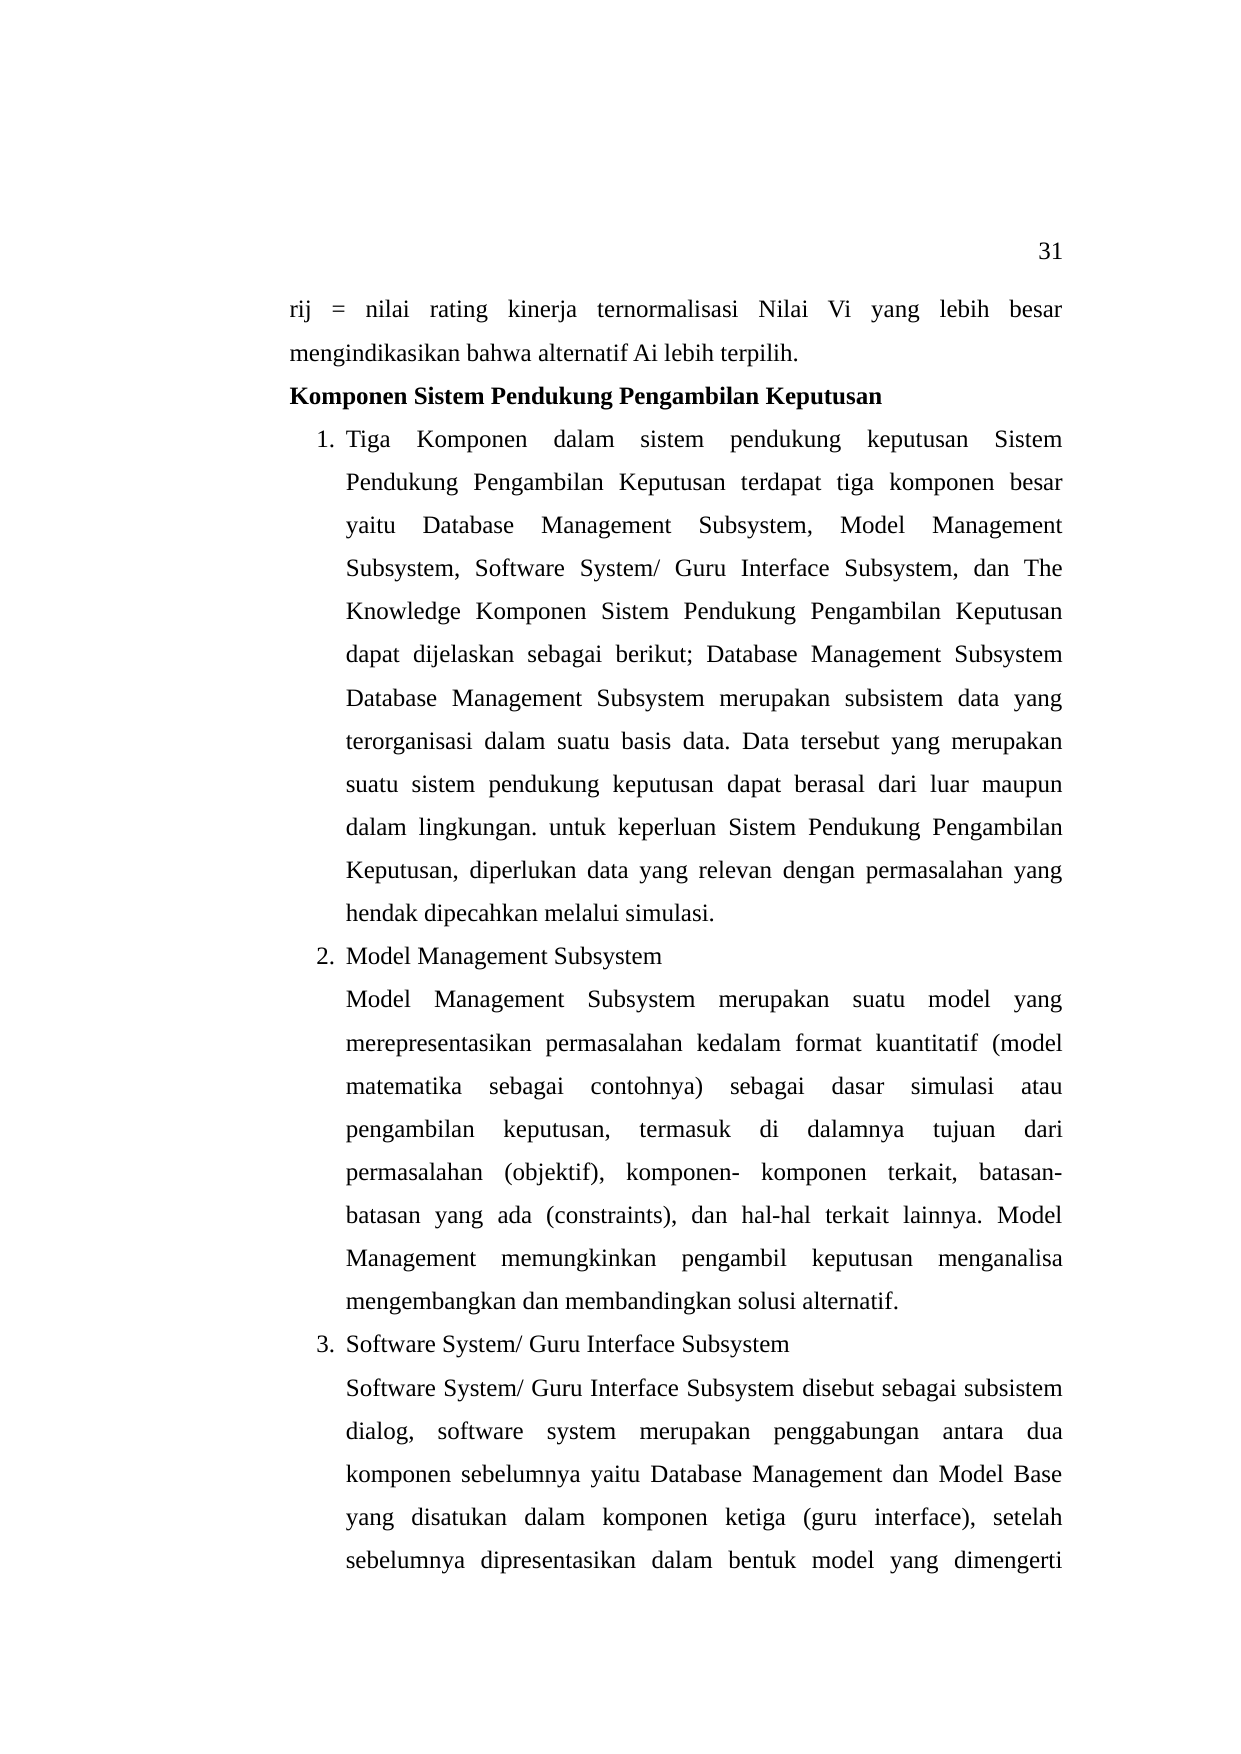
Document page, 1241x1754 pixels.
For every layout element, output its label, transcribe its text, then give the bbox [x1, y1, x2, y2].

list Model Management Subsystem [316, 941, 1063, 970]
list Software System/ Guru Interface Subsystem [316, 1329, 1063, 1358]
list Software System/ Guru Interface Subsystem disebut sebagai subsistem dialog, software system merupakan penggabungan antara dua komponen sebelumnya yaitu Database Management dan Model Base yang disatukan dalam komponen ketiga (guru interface), setelah sebelumnya dipresentasikan dalam bentuk model yang dimengerti [316, 1373, 1063, 1574]
text Komponen Sistem Pendukung Pengambilan Keputusan [289, 381, 1063, 409]
list Tiga Komponen dalam sistem pendukung keputusan Sistem Pendukung Pengambilan Keputusan terdapat tiga komponen besar yaitu Database Management Subsystem, Model Management Subsystem, Software System/ Guru Interface Subsystem, dan The Knowledge Komponen Sistem Pendukung Pengambilan Keputusan dapat dijelaskan sebagai berikut; Database Management Subsystem Database Management Subsystem merupakan subsistem data yang terorganisasi dalam suatu basis data. Data tersebut yang merupakan suatu sistem pendukung keputusan dapat berasal dari luar maupun dalam lingkungan. untuk keperluan Sistem Pendukung Pengambilan Keputusan, diperlukan data yang relevan dengan permasalahan yang hendak dipecahkan melalui simulasi. [316, 424, 1063, 927]
text rij = nilai rating kinerja ternormalisasi Nilai Vi yang lebih besar mengindikasikan bahwa alternatif Ai lebih terpilih. [289, 294, 1063, 366]
list Model Management Subsystem merupakan suatu model yang merepresentasikan permasalahan kedalam format kuantitatif (model matematika sebagai contohnya) sebagai dasar simulasi atau pengambilan keputusan, termasuk di dalamnya tujuan dari permasalahan (objektif), komponen- komponen terkait, batasan- batasan yang ada (constraints), dan hal-hal terkait lainnya. Model Management memungkinkan pengambil keputusan menganalisa mengembangkan dan membandingkan solusi alternatif. [316, 984, 1063, 1315]
